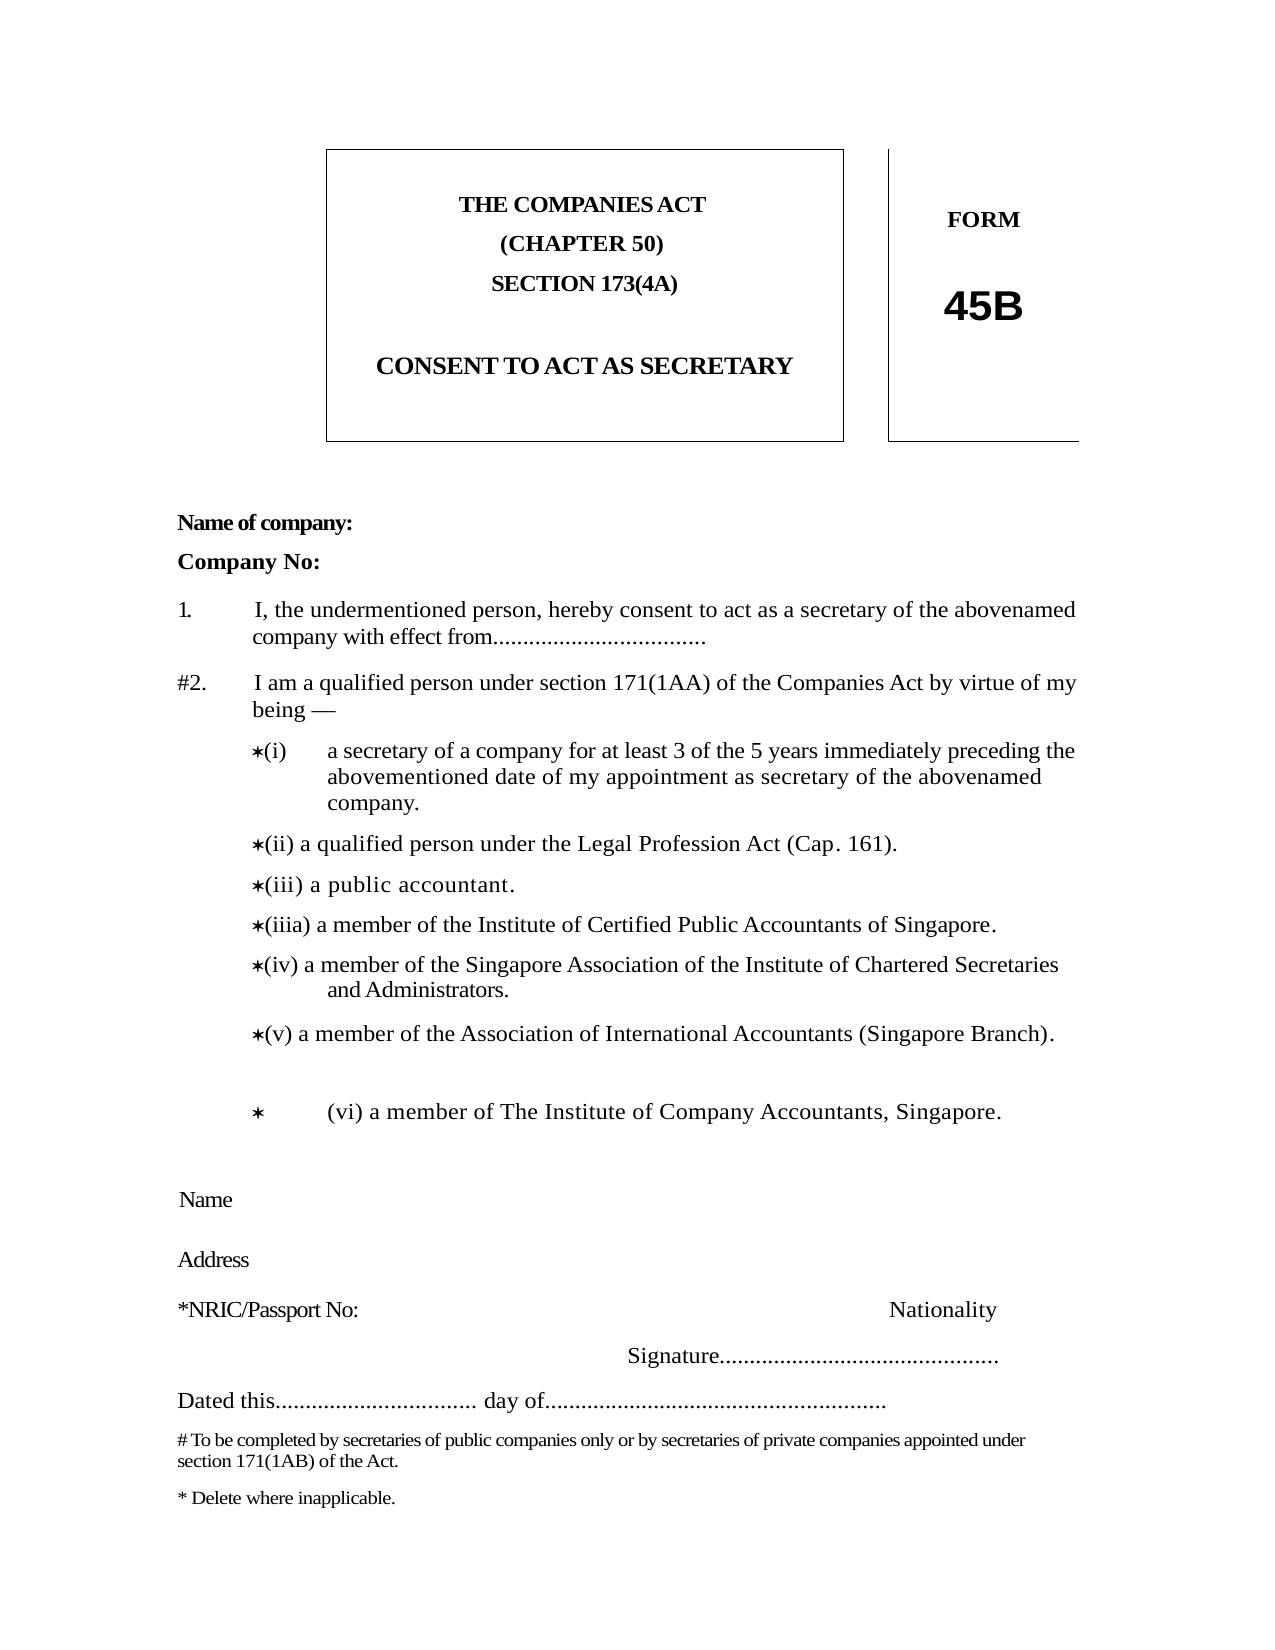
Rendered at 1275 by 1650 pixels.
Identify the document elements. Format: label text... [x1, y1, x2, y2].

text * Delete where inapplicable. [177, 1487, 1085, 1509]
list (iii) a public accountant. [252, 872, 1085, 897]
text *NRIC/Passport No: <get_director1(o.id)['nric']> Nationality [177, 1295, 1085, 1323]
text Dated this day of [177, 1387, 1085, 1414]
text Address <get_partner_full_address(get_director1(o.id)['id'])> [177, 1246, 1085, 1273]
list (ii) a qualified person under the Legal Profession Act (Cap. 161). [252, 831, 1085, 857]
table_cell [844, 416, 888, 441]
text company with effect from [252, 623, 1085, 650]
list (vi) a member of The Institute of Company Accountants, Singapore. [177, 1057, 1087, 1135]
table_header FORM 45B [889, 149, 1079, 416]
text Company No: <o.uen> [177, 538, 1088, 578]
table_header THE COMPANIES ACT (CHAPTER 50) SECTION 173(4A) CONSENT TO ACT AS SECRETARY [327, 150, 843, 416]
list (i) a secretary of a company for at least 3 of the 5 years immediately preceding the abovementioned date of my appointment as secretary of the abovenamed company. [252, 738, 1085, 816]
list (v) a member of the Association of International Accountants (Singapore Branch). [252, 1021, 1085, 1046]
text Name of company: <o.name> [177, 498, 1088, 538]
list (iv) a member of the Singapore Association of the Institute of Chartered Secretaries and Administrators. [252, 953, 1085, 1002]
text being — [252, 695, 1085, 723]
text 1. I, the undermentioned person, hereby consent to act as a secretary of the abovenamed [177, 596, 1085, 623]
table_header [844, 149, 888, 416]
list Name <get_director1(o.id)['name']> [177, 1146, 1085, 1223]
text #2. I am a qualified person under section 171(1AA) of the Companies Act by virtue of my [177, 669, 1085, 695]
table_cell [889, 416, 1079, 441]
table_cell [327, 416, 843, 441]
text Signature [627, 1341, 1085, 1369]
text # To be completed by secretaries of public companies only or by secretaries of private companies appointed under section 171(1AB) of the Act. [177, 1429, 1048, 1472]
list (iiia) a member of the Institute of Certified Public Accountants of Singapore. [252, 912, 1085, 938]
